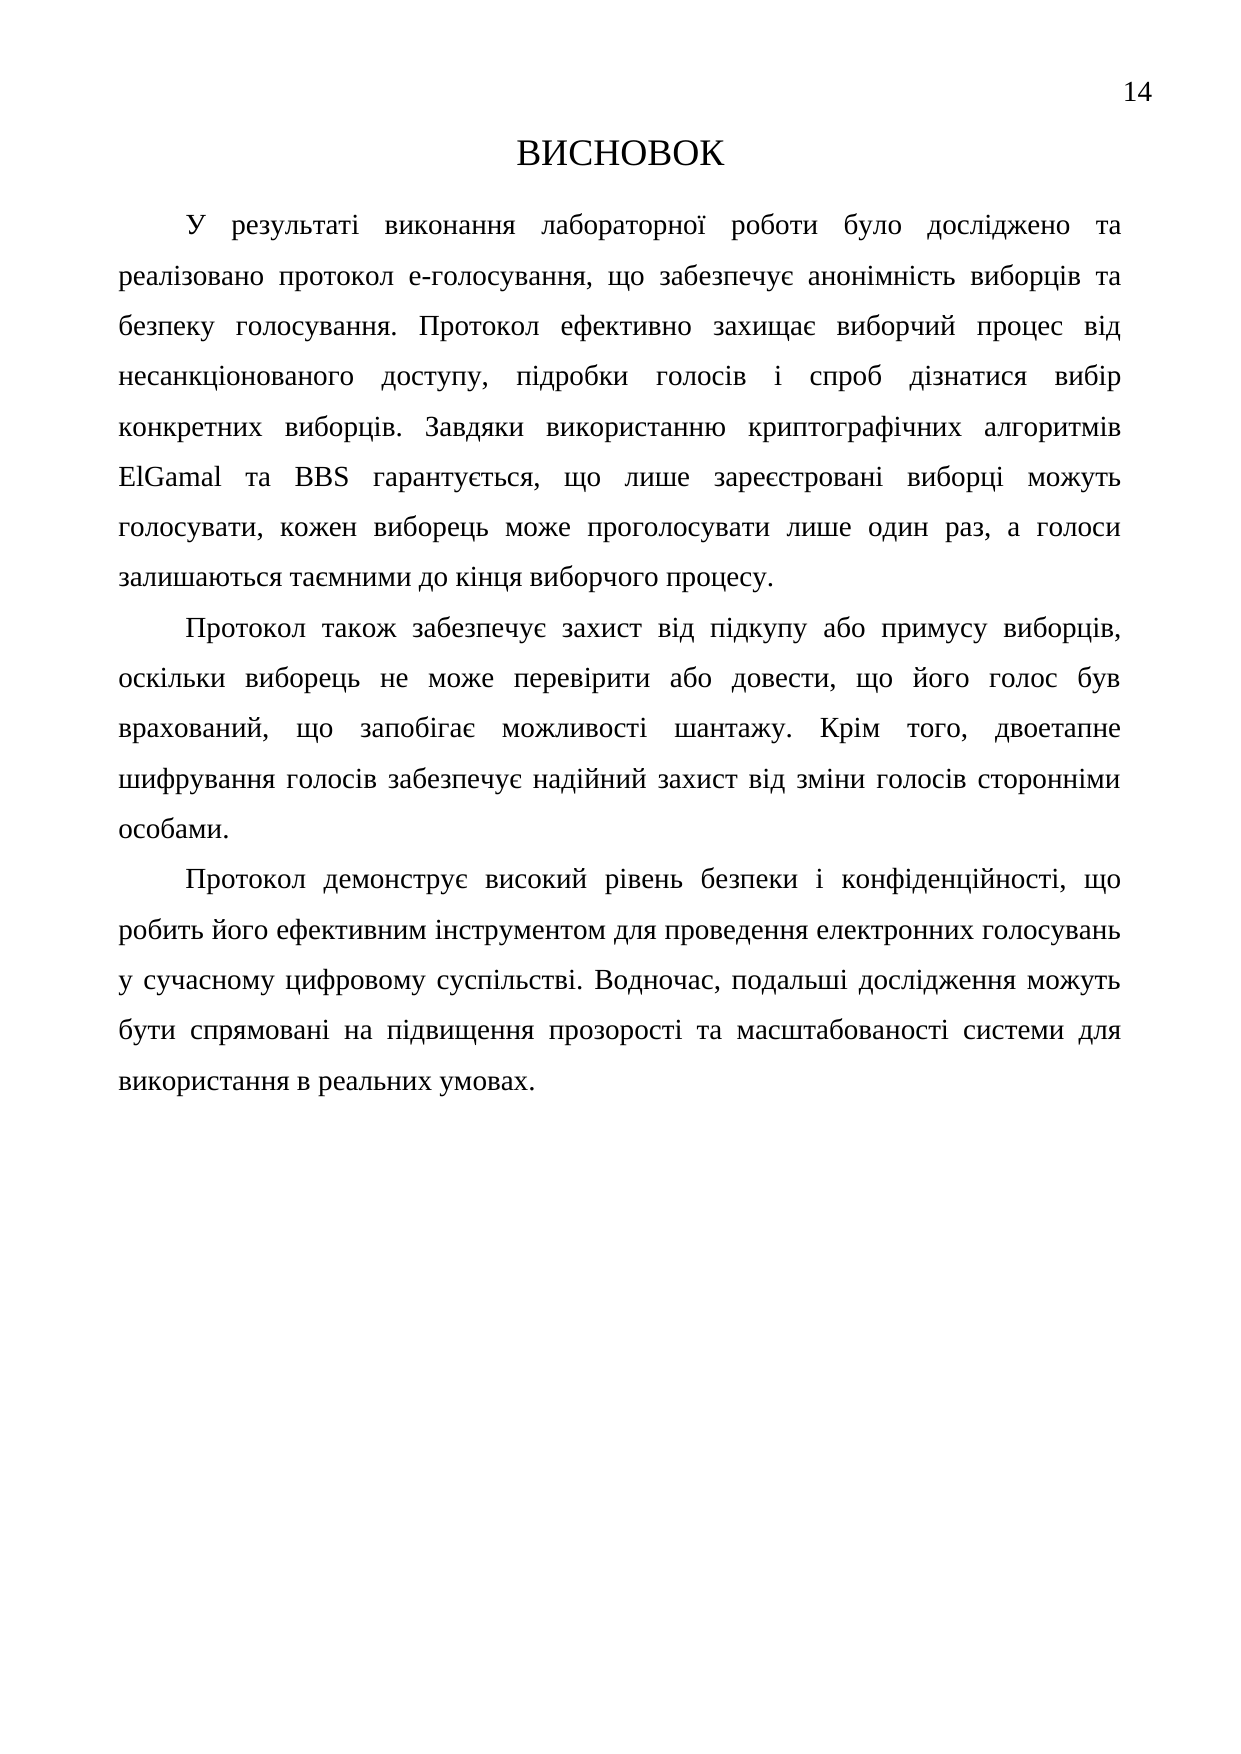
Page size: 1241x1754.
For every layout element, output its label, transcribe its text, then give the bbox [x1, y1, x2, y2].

text Протокол демонструє високий рівень безпеки і конфіденційності, що робить його ефективним інструментом для проведення електронних голосувань у сучасному цифровому суспільстві. Водночас, подальші дослідження можуть бути спрямовані на підвищення прозорості та масштабованості системи для використання в реальних умовах. [118, 861, 1122, 1096]
text Протокол також забезпечує захист від підкупу або примусу виборців, оскільки виборець не може перевірити або довести, що його голос був врахований, що запобігає можливості шантажу. Крім того, двоетапне шифрування голосів забезпечує надійний захист від зміни голосів сторонніми особами. [118, 610, 1122, 845]
text У результаті виконання лабораторної роботи було досліджено та реалізовано протокол е-голосування, що забезпечує анонімність виборців та безпеку голосування. Протокол ефективно захищає виборчий процес від несанкціонованого доступу, підробки голосів і спроб дізнатися вибір конкретних виборців. Завдяки використанню криптографічних алгоритмів ElGamal та BBS гарантується, що лише зареєстровані виборці можуть голосувати, кожен виборець може проголосувати лише один раз, а голоси залишаються таємними до кінця виборчого процесу. [118, 207, 1122, 593]
subtitle Висновок [118, 130, 1122, 173]
